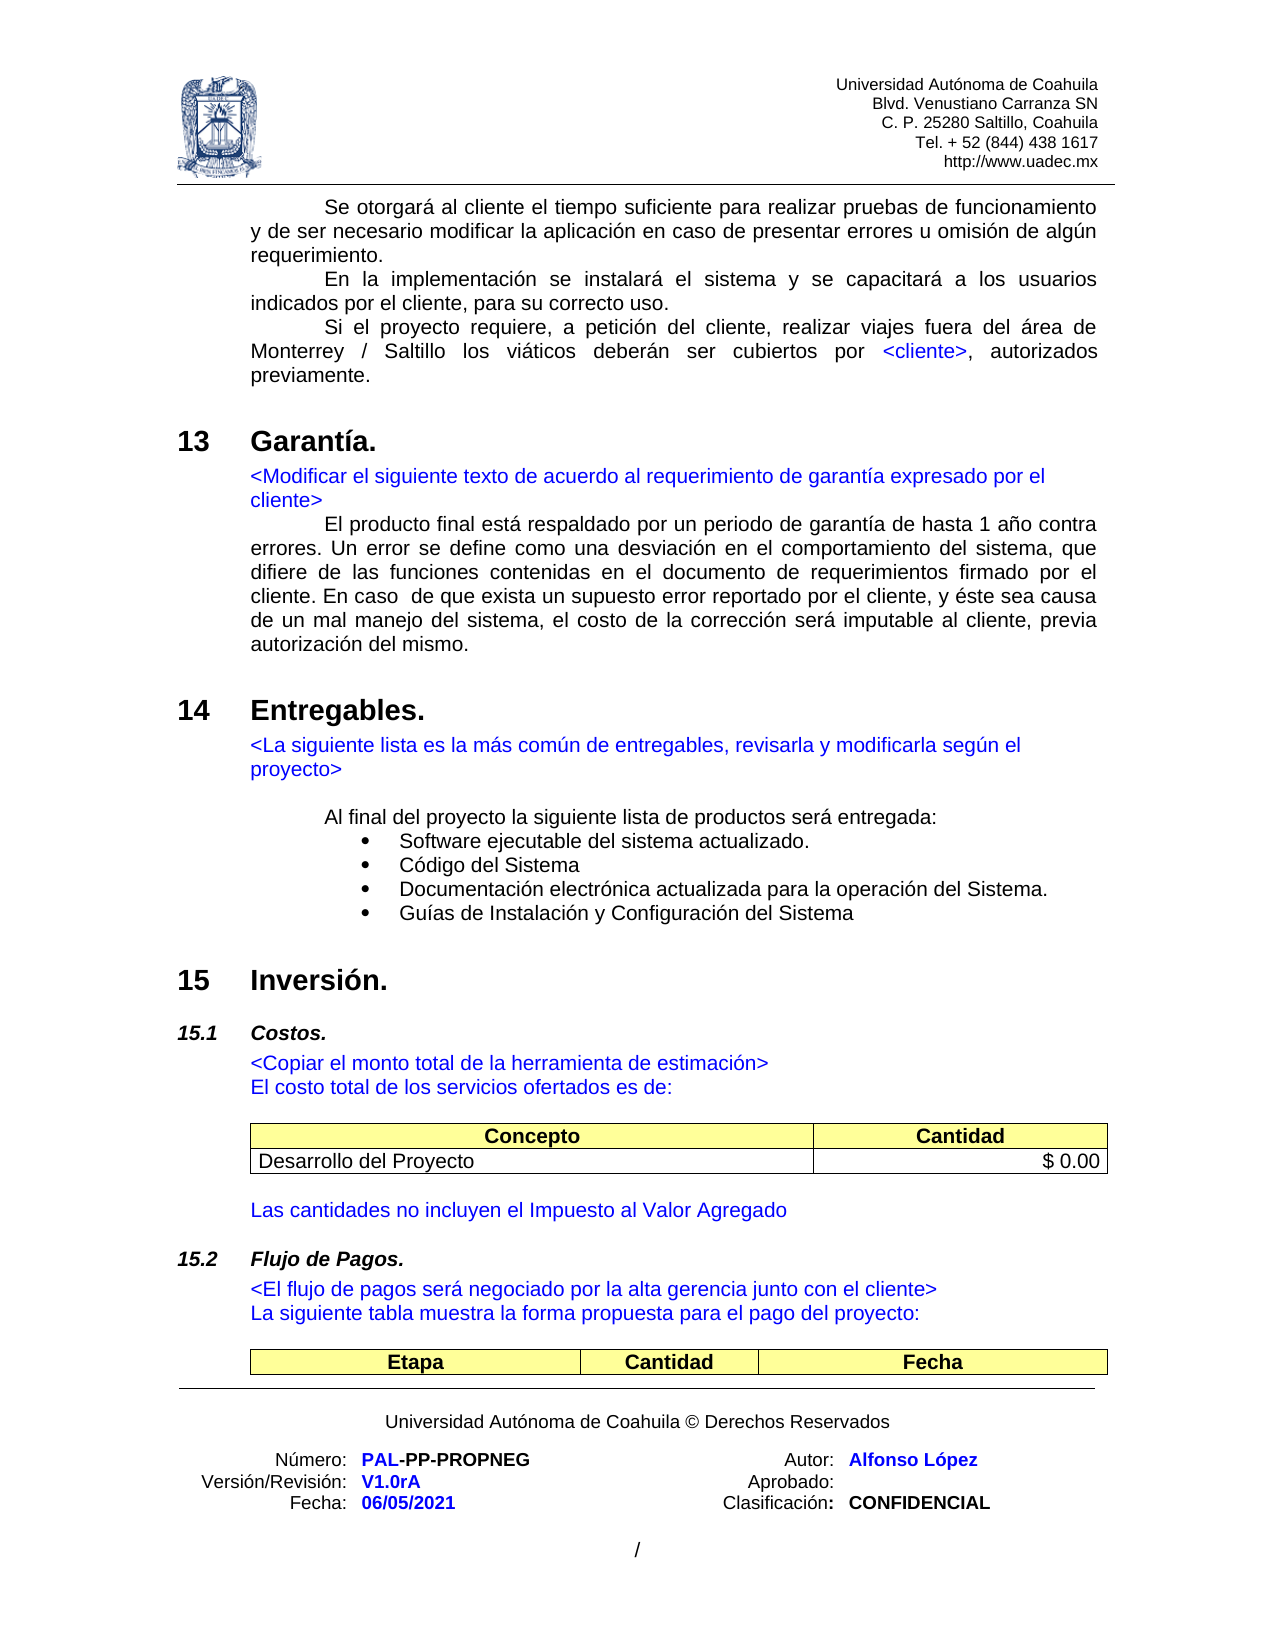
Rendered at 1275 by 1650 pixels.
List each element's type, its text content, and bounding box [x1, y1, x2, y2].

text <Modificar el siguiente texto de acuerdo al requerimiento de garantía expresado por el cliente> [250, 464, 1098, 512]
subtitle Costos. [177, 1021, 1098, 1045]
text En la implementación se instalará el sistema y se capacitará a los usuarios indicados por el cliente, para su correcto uso. [250, 267, 1098, 315]
table_header Concepto [251, 1124, 813, 1148]
table_header Cantidad [814, 1124, 1107, 1148]
text La siguiente tabla muestra la forma propuesta para el pago del proyecto: [250, 1301, 1098, 1325]
table_header Cantidad [581, 1350, 758, 1374]
text El costo total de los servicios ofertados es de: [250, 1075, 1098, 1099]
list Documentación electrónica actualizada para la operación del Sistema. [362, 877, 1098, 901]
text Se otorgará al cliente el tiempo suficiente para realizar pruebas de funcionamiento y de ser necesario modificar la aplicación en caso de presentar errores u omisión de algún requerimiento. [250, 195, 1098, 267]
subtitle Garantía. [177, 424, 1098, 458]
text Al final del proyecto la siguiente lista de productos será entregada: [250, 805, 1098, 829]
table_cell Desarrollo del Proyecto [251, 1149, 813, 1173]
text Si el proyecto requiere, a petición del cliente, realizar viajes fuera del área de Monterrey / Saltillo los viáticos deberán ser cubiertos por <cliente>, autorizados previamente. [250, 315, 1098, 387]
table_header Fecha [759, 1350, 1107, 1374]
list Guías de Instalación y Configuración del Sistema [362, 901, 1098, 925]
subtitle Flujo de Pagos. [177, 1247, 1098, 1271]
list Software ejecutable del sistema actualizado. [362, 829, 1098, 853]
table_header Etapa [251, 1350, 580, 1374]
subtitle Entregables. [177, 693, 1098, 727]
subtitle Inversión. [177, 962, 1098, 996]
list Código del Sistema [362, 853, 1098, 877]
text Las cantidades no incluyen el Impuesto al Valor Agregado [250, 1198, 1098, 1222]
text <El flujo de pagos será negociado por la alta gerencia junto con el cliente> [250, 1277, 1098, 1301]
table_cell $ 0.00 [814, 1149, 1107, 1173]
text <Copiar el monto total de la herramienta de estimación> [250, 1051, 1098, 1075]
text <La siguiente lista es la más común de entregables, revisarla y modificarla según el proyecto> [250, 733, 1098, 781]
text El producto final está respaldado por un periodo de garantía de hasta 1 año contra errores. Un error se define como una desviación en el comportamiento del sistema, que difiere de las funciones contenidas en el documento de requerimientos firmado por el cliente. En caso de que exista un supuesto error reportado por el cliente, y éste sea causa de un mal manejo del sistema, el costo de la corrección será imputable al cliente, previa autorización del mismo. [250, 512, 1098, 656]
picture [191, 76, 263, 180]
